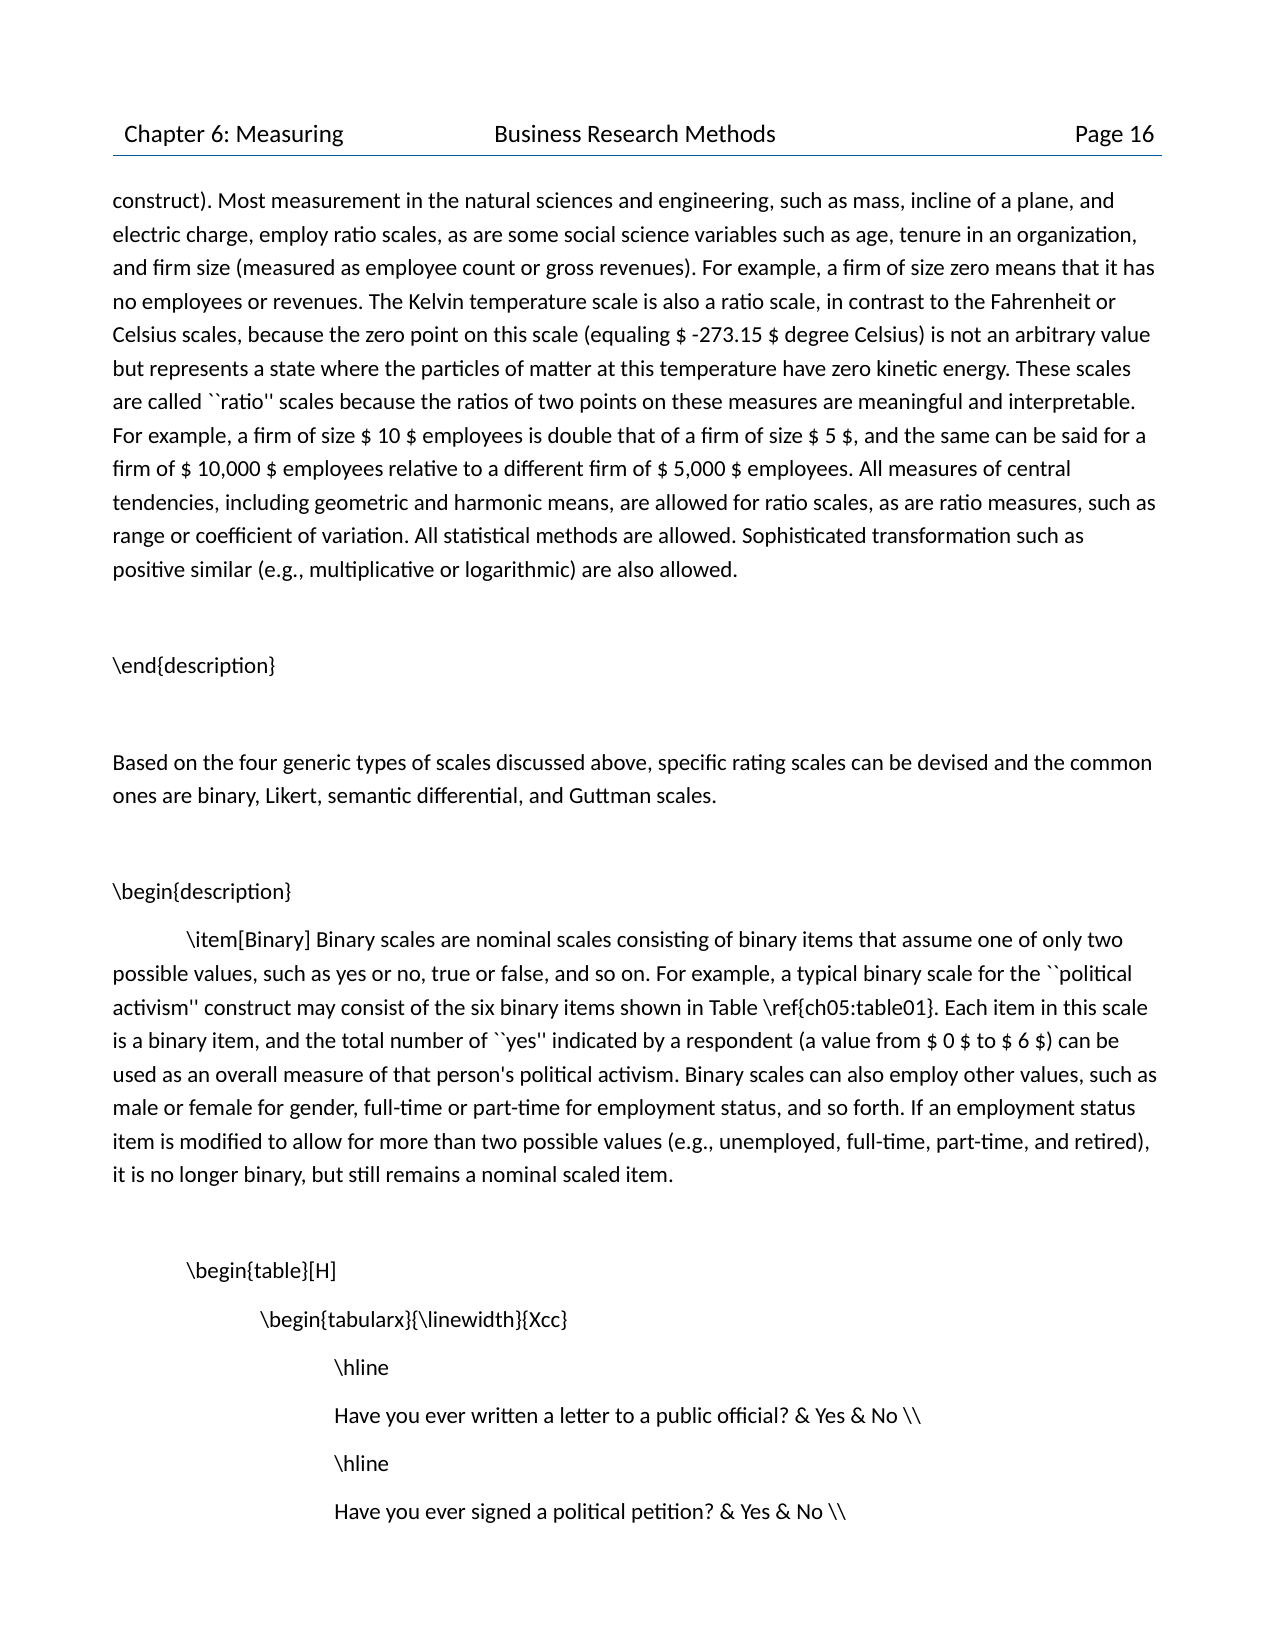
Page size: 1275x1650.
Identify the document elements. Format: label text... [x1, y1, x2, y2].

text \begin{table}[H] [112, 1257, 1162, 1284]
text Have you ever signed a political petition? & Yes & No \\ [112, 1497, 1162, 1525]
text Have you ever written a letter to a public official? & Yes & No \\ [112, 1401, 1162, 1429]
text \item[Binary] Binary scales are nominal scales consisting of binary items that assume one of only two possible values, such as yes or no, true or false, and so on. For example, a typical binary scale for the ``political activism'' construct may consist of the six binary items shown in Table \ref{ch05:table01}. Each item in this scale is a binary item, and the total number of ``yes'' indicated by a respondent (a value from $ 0 $ to $ 6 $) can be used as an overall measure of that person's political activism. Binary scales can also employ other values, such as male or female for gender, full-time or part-time for employment status, and so forth. If an employment status item is modified to allow for more than two possible values (e.g., unemployed, full-time, part-time, and retired), it is no longer binary, but still remains a nominal scaled item. [112, 926, 1162, 1188]
text \begin{tabularx}{\linewidth}{Xcc} [112, 1305, 1162, 1333]
text \begin{description} [112, 877, 1162, 905]
text \hline [112, 1449, 1162, 1477]
text \end{description} [112, 651, 1162, 679]
text Based on the four generic types of scales discussed above, specific rating scales can be devised and the common ones are binary, Likert, semantic differential, and Guttman scales. [112, 748, 1162, 809]
text construct). Most measurement in the natural sciences and engineering, such as mass, incline of a plane, and electric charge, employ ratio scales, as are some social science variables such as age, tenure in an organization, and firm size (measured as employee count or gross revenues). For example, a firm of size zero means that it has no employees or revenues. The Kelvin temperature scale is also a ratio scale, in contrast to the Fahrenheit or Celsius scales, because the zero point on this scale (equaling $ -273.15 $ degree Celsius) is not an arbitrary value but represents a state where the particles of matter at this temperature have zero kinetic energy. These scales are called ``ratio'' scales because the ratios of two points on these measures are meaningful and interpretable. For example, a firm of size $ 10 $ employees is double that of a firm of size $ 5 $, and the same can be said for a firm of $ 10,000 $ employees relative to a different firm of $ 5,000 $ employees. All measures of central tendencies, including geometric and harmonic means, are allowed for ratio scales, as are ratio measures, such as range or coefficient of variation. All statistical methods are allowed. Sophisticated transformation such as positive similar (e.g., multiplicative or logarithmic) are also allowed. [112, 186, 1162, 583]
text \hline [112, 1353, 1162, 1381]
